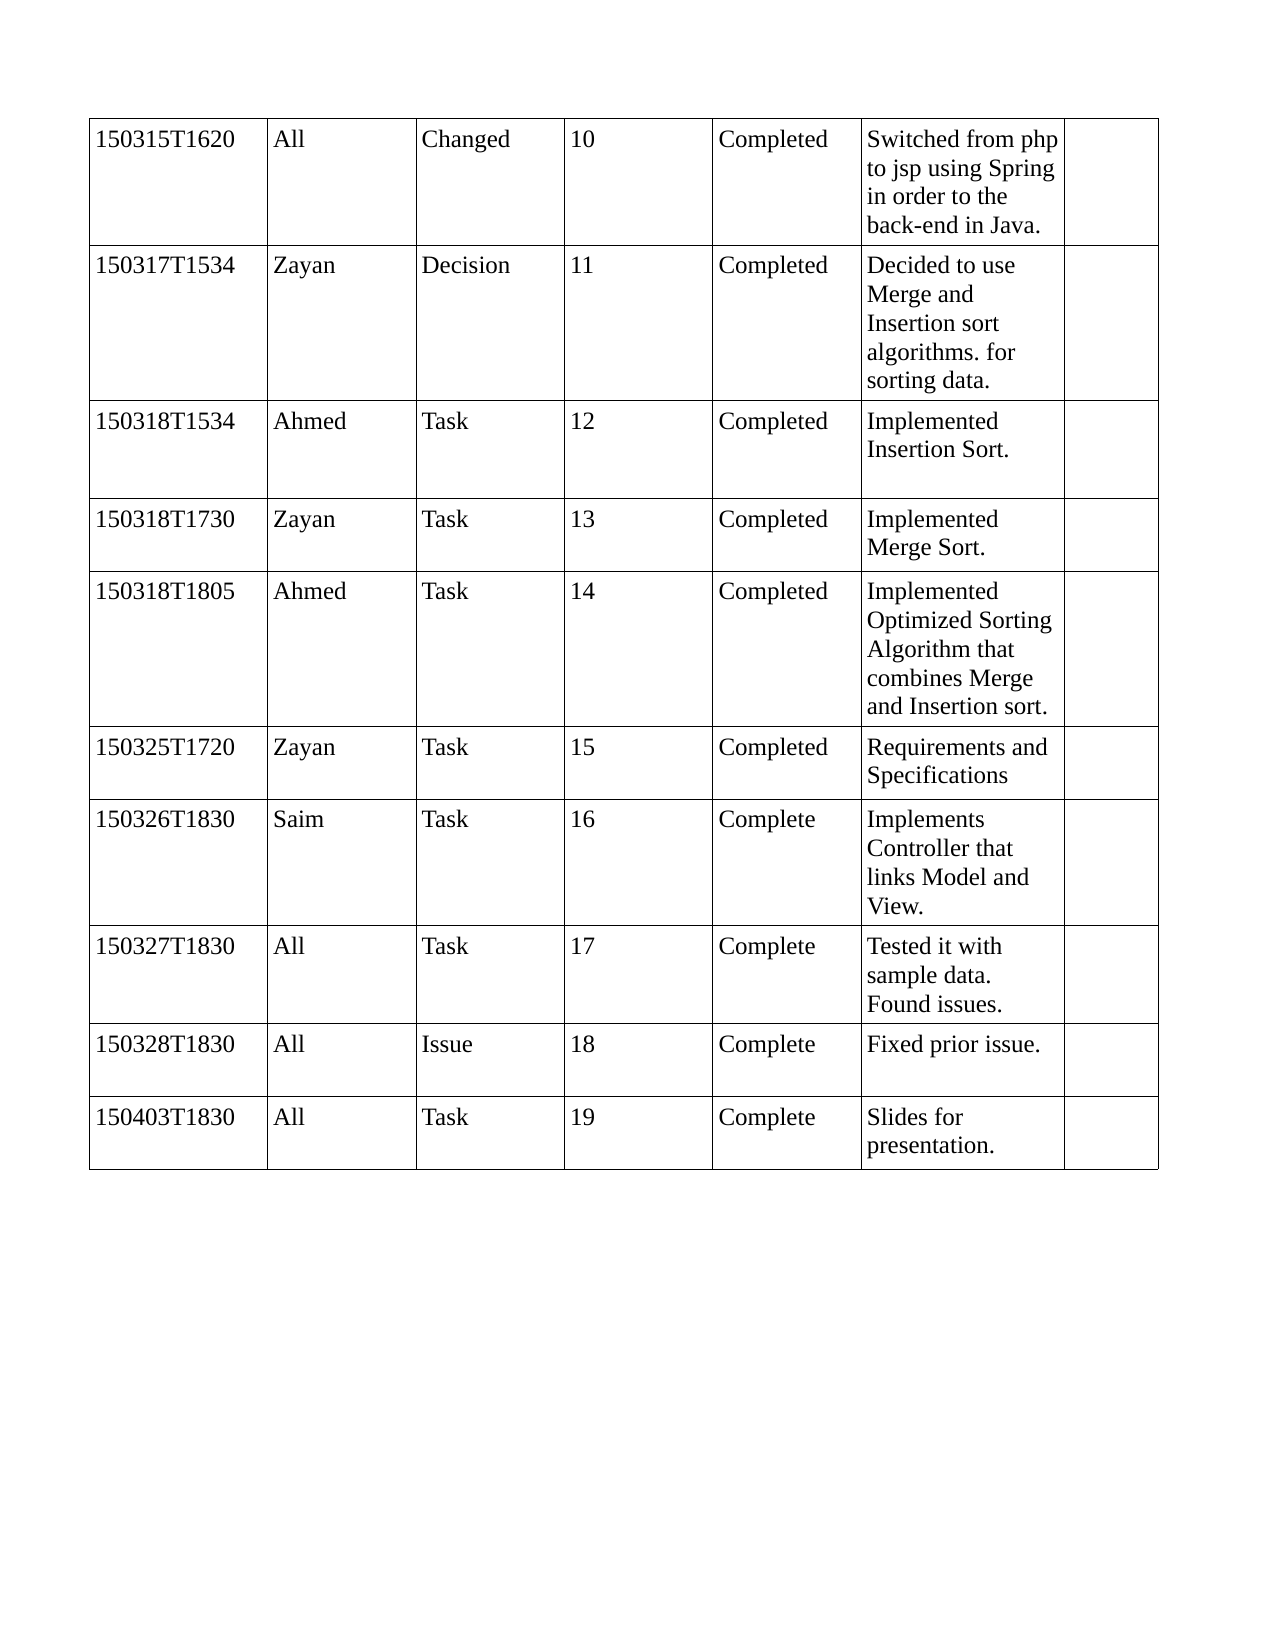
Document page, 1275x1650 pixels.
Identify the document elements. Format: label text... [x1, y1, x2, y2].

table_cell 150327T1830 [90, 926, 267, 1023]
table_cell Issue [417, 1024, 564, 1096]
table_cell Complete [713, 1097, 861, 1169]
table_cell Ahmed [268, 401, 416, 498]
table_cell 19 [565, 1097, 712, 1169]
table_cell 150318T1730 [90, 499, 267, 571]
table_cell 12 [565, 401, 712, 498]
table_cell Task [417, 401, 564, 498]
table_cell All [268, 1097, 416, 1169]
table_cell Task [417, 572, 564, 726]
table_cell Task [417, 727, 564, 799]
table_cell Implemented Insertion Sort. [862, 401, 1064, 498]
table_cell Tested it with sample data. Found issues. [862, 926, 1064, 1023]
table_cell Changed [417, 119, 564, 245]
table_cell Task [417, 926, 564, 1023]
table_cell All [268, 119, 416, 245]
table_cell Zayan [268, 246, 416, 400]
table_cell Decision [417, 246, 564, 400]
table_cell 150318T1534 [90, 401, 267, 498]
table_cell [1065, 800, 1158, 925]
table_cell 150317T1534 [90, 246, 267, 400]
table_cell Completed [713, 246, 861, 400]
table_cell Completed [713, 119, 861, 245]
table_cell Implements Controller that links Model and View. [862, 800, 1064, 925]
table_cell Completed [713, 727, 861, 799]
table_cell 150318T1805 [90, 572, 267, 726]
table_cell Ahmed [268, 572, 416, 726]
table_cell Task [417, 800, 564, 925]
table_cell 13 [565, 499, 712, 571]
table_cell All [268, 1024, 416, 1096]
table_cell Complete [713, 926, 861, 1023]
table_cell [1065, 926, 1158, 1023]
table_cell Completed [713, 572, 861, 726]
table_cell 150403T1830 [90, 1097, 267, 1169]
table_cell 15 [565, 727, 712, 799]
table_cell 150326T1830 [90, 800, 267, 925]
table_cell Saim [268, 800, 416, 925]
table_cell 10 [565, 119, 712, 245]
table_cell [1065, 499, 1158, 571]
table_cell 18 [565, 1024, 712, 1096]
table_cell Zayan [268, 499, 416, 571]
table_cell 150328T1830 [90, 1024, 267, 1096]
table_cell [1065, 119, 1158, 245]
table_cell Slides for presentation. [862, 1097, 1064, 1169]
table_cell Implemented Optimized Sorting Algorithm that combines Merge and Insertion sort. [862, 572, 1064, 726]
table_cell Task [417, 499, 564, 571]
table_cell [1065, 401, 1158, 498]
table_cell [1065, 727, 1158, 799]
table_cell 150325T1720 [90, 727, 267, 799]
table_cell Switched from php to jsp using Spring in order to the back-end in Java. [862, 119, 1064, 245]
table_cell 150315T1620 [90, 119, 267, 245]
table_cell All [268, 926, 416, 1023]
table_cell [1065, 1097, 1158, 1169]
table_cell 11 [565, 246, 712, 400]
table_cell Task [417, 1097, 564, 1169]
table_cell 17 [565, 926, 712, 1023]
table_cell [1065, 246, 1158, 400]
table_cell Completed [713, 401, 861, 498]
table_cell [1065, 1024, 1158, 1096]
table_cell Decided to use Merge and Insertion sort algorithms. for sorting data. [862, 246, 1064, 400]
table_cell [1065, 572, 1158, 726]
table_cell Complete [713, 1024, 861, 1096]
table_cell Fixed prior issue. [862, 1024, 1064, 1096]
table_cell Requirements and Specifications [862, 727, 1064, 799]
table_cell Completed [713, 499, 861, 571]
table_cell 16 [565, 800, 712, 925]
table_cell 14 [565, 572, 712, 726]
table_cell Complete [713, 800, 861, 925]
table_cell Zayan [268, 727, 416, 799]
table_cell Implemented Merge Sort. [862, 499, 1064, 571]
